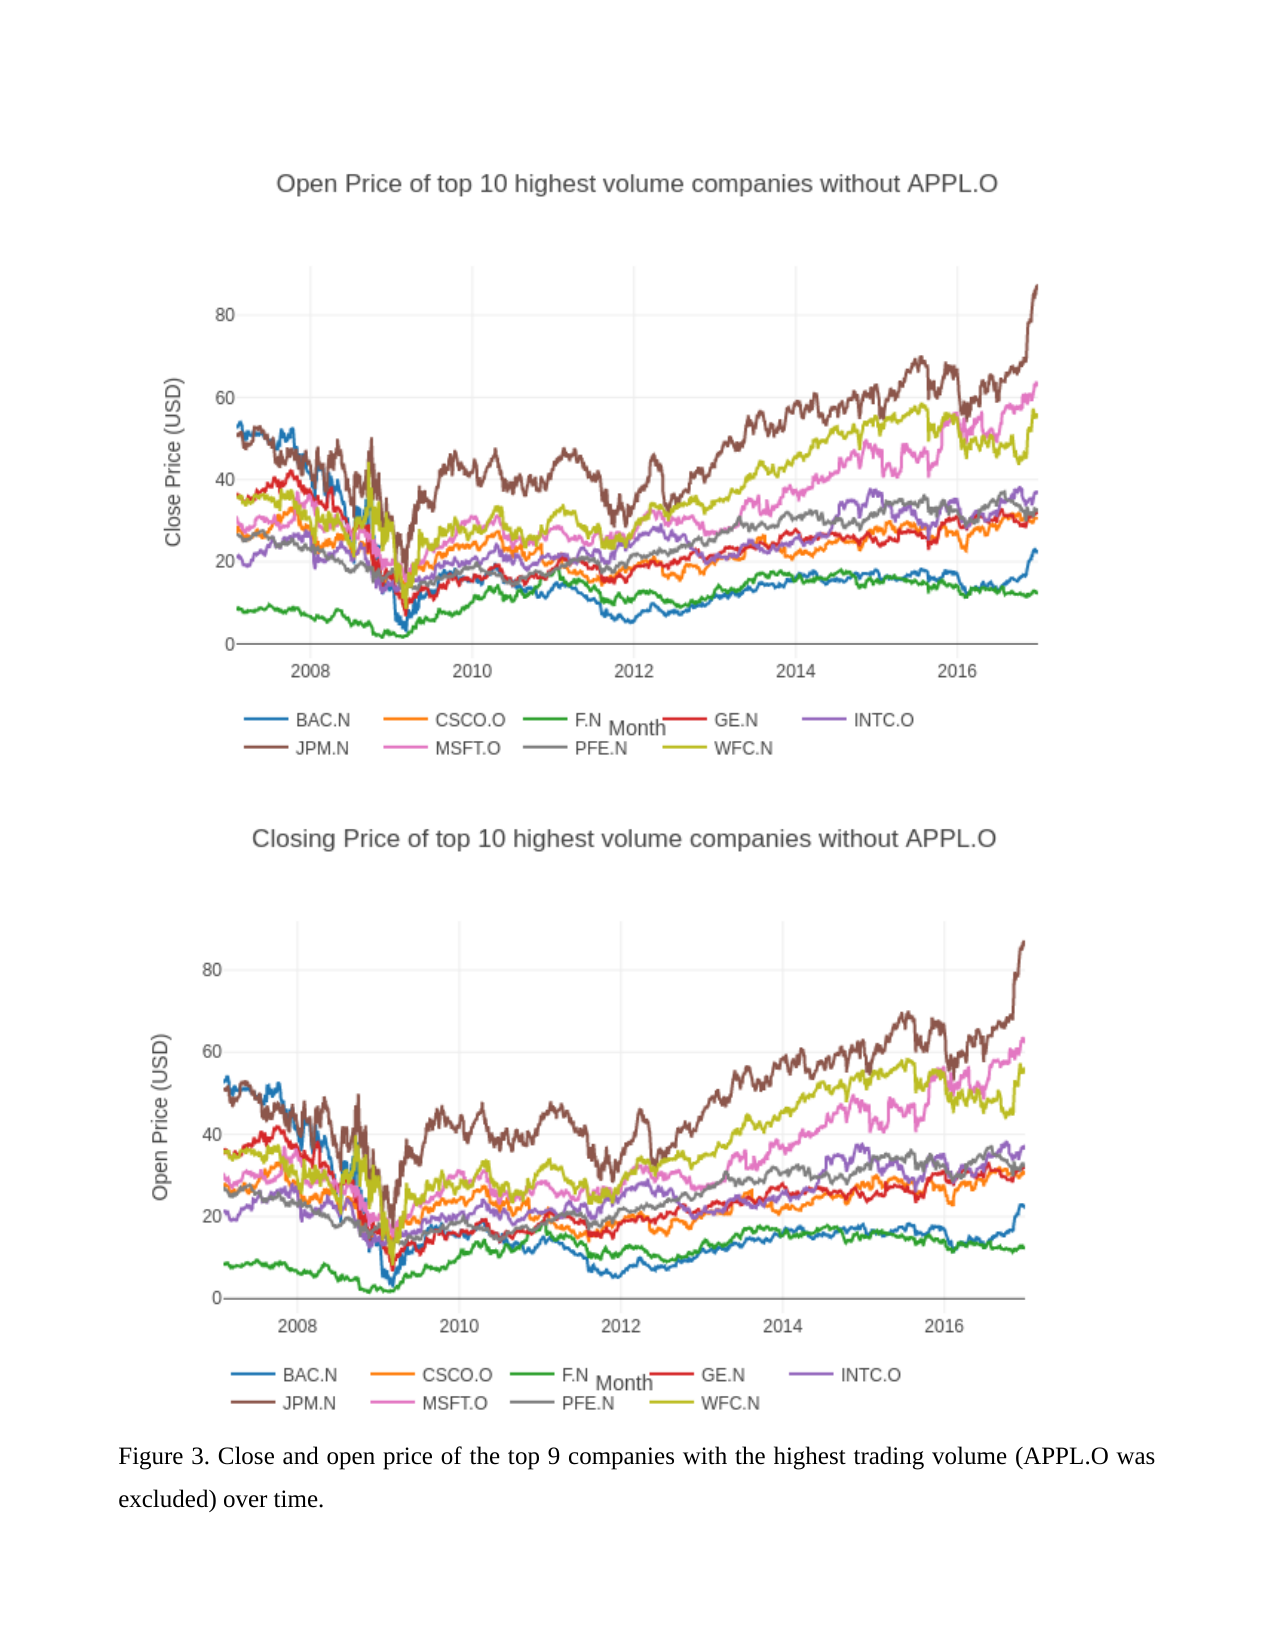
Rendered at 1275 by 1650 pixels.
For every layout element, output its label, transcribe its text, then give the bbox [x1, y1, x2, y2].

picture [105, 118, 1157, 1441]
text Figure 3. Close and open price of the top 9 companies with the highest trading volume (APPL.O was excluded) over time. [118, 786, 1157, 1513]
